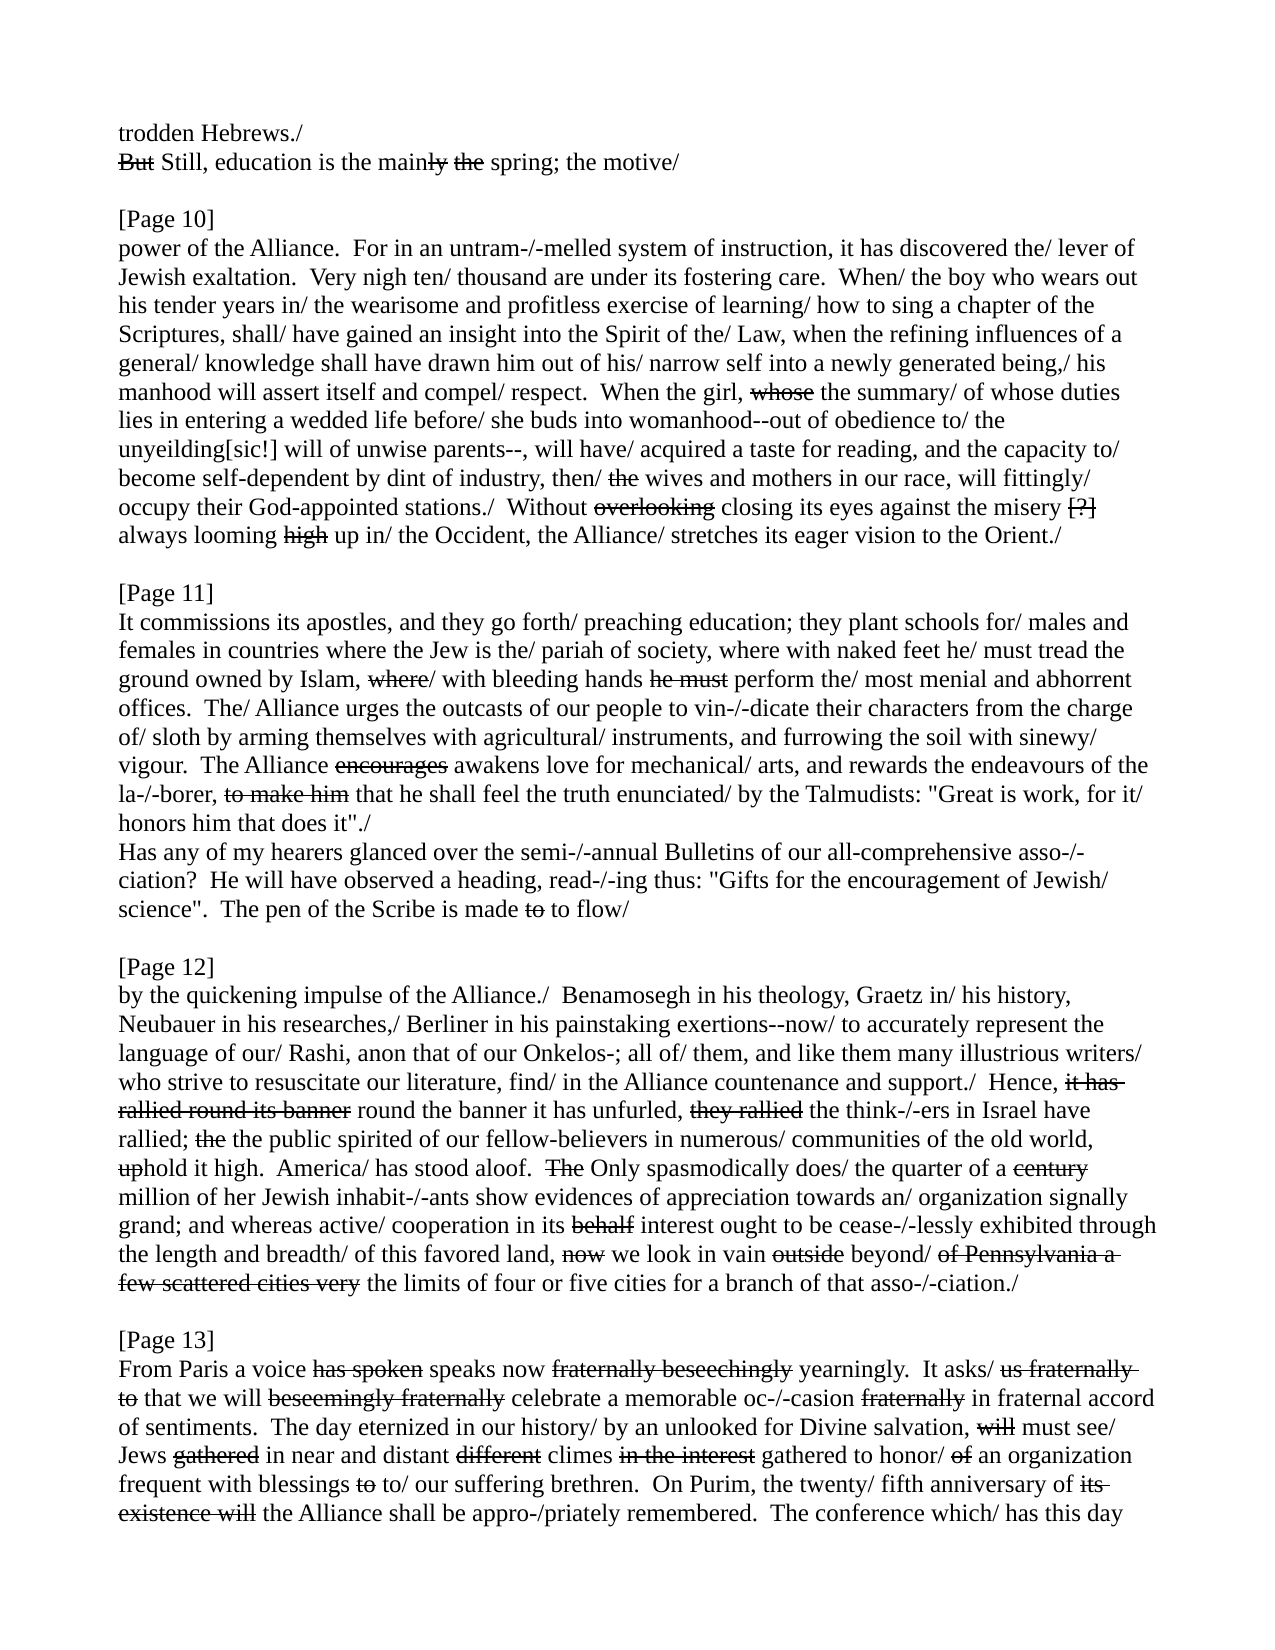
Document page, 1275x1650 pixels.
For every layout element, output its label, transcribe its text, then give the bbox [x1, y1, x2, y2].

text [Page 10] [118, 204, 1157, 233]
text [Page 11] [118, 578, 1157, 607]
text Has any of my hearers glanced over the semi-/-annual Bulletins of our all-comprehensive asso-/-ciation? He will have observed a heading, read-/-ing thus: "Gifts for the encouragement of Jewish/ science". The pen of the Scribe is made to to flow/ [118, 837, 1157, 923]
text [Page 13] [118, 1326, 1157, 1354]
text It commissions its apostles, and they go forth/ preaching education; they plant schools for/ males and females in countries where the Jew is the/ pariah of society, where with naked feet he/ must tread the ground owned by Islam, where/ with bleeding hands he must perform the/ most menial and abhorrent offices. The/ Alliance urges the outcasts of our people to vin-/-dicate their characters from the charge of/ sloth by arming themselves with agricultural/ instruments, and furrowing the soil with sinewy/ vigour. The Alliance encourages awakens love for mechanical/ arts, and rewards the endeavours of the la-/-borer, to make him that he shall feel the truth enunciated/ by the Talmudists: "Great is work, for it/ honors him that does it"./ [118, 607, 1157, 837]
text [Page 12] [118, 952, 1157, 981]
text From Paris a voice has spoken speaks now fraternally beseechingly yearningly. It asks/ us fraternally to that we will beseemingly fraternally celebrate a memorable oc-/-casion fraternally in fraternal accord of sentiments. The day eternized in our history/ by an unlooked for Divine salvation, will must see/ Jews gathered in near and distant different climes in the interest gathered to honor/ of an organization frequent with blessings to to/ our suffering brethren. On Purim, the twenty/ fifth anniversary of its existence will the Alliance shall be appro-/priately remembered. The conference which/ has this day [118, 1354, 1157, 1527]
text But Still, education is the mainly the spring; the motive/ [118, 147, 1157, 176]
text by the quickening impulse of the Alliance./ Benamosegh in his theology, Graetz in/ his history, Neubauer in his researches,/ Berliner in his painstaking exertions--now/ to accurately represent the language of our/ Rashi, anon that of our Onkelos-; all of/ them, and like them many illustrious writers/ who strive to resuscitate our literature, find/ in the Alliance countenance and support./ Hence, it has rallied round its banner round the banner it has unfurled, they rallied the think-/-ers in Israel have rallied; the the public spirited of our fellow-believers in numerous/ communities of the old world, uphold it high. America/ has stood aloof. The Only spasmodically does/ the quarter of a century million of her Jewish inhabit-/-ants show evidences of appreciation towards an/ organization signally grand; and whereas active/ cooperation in its behalf interest ought to be cease-/-lessly exhibited through the length and breadth/ of this favored land, now we look in vain outside beyond/ of Pennsylvania a few scattered cities very the limits of four or five cities for a branch of that asso-/-ciation./ [118, 981, 1157, 1297]
text trodden Hebrews./ [118, 118, 1157, 147]
text power of the Alliance. For in an untram-/-melled system of instruction, it has discovered the/ lever of Jewish exaltation. Very nigh ten/ thousand are under its fostering care. When/ the boy who wears out his tender years in/ the wearisome and profitless exercise of learning/ how to sing a chapter of the Scriptures, shall/ have gained an insight into the Spirit of the/ Law, when the refining influences of a general/ knowledge shall have drawn him out of his/ narrow self into a newly generated being,/ his manhood will assert itself and compel/ respect. When the girl, whose the summary/ of whose duties lies in entering a wedded life before/ she buds into womanhood--out of obedience to/ the unyeilding[sic!] will of unwise parents--, will have/ acquired a taste for reading, and the capacity to/ become self-dependent by dint of industry, then/ the wives and mothers in our race, will fittingly/ occupy their God-appointed stations./ Without overlooking closing its eyes against the misery [?] always looming high up in/ the Occident, the Alliance/ stretches its eager vision to the Orient./ [118, 233, 1157, 549]
